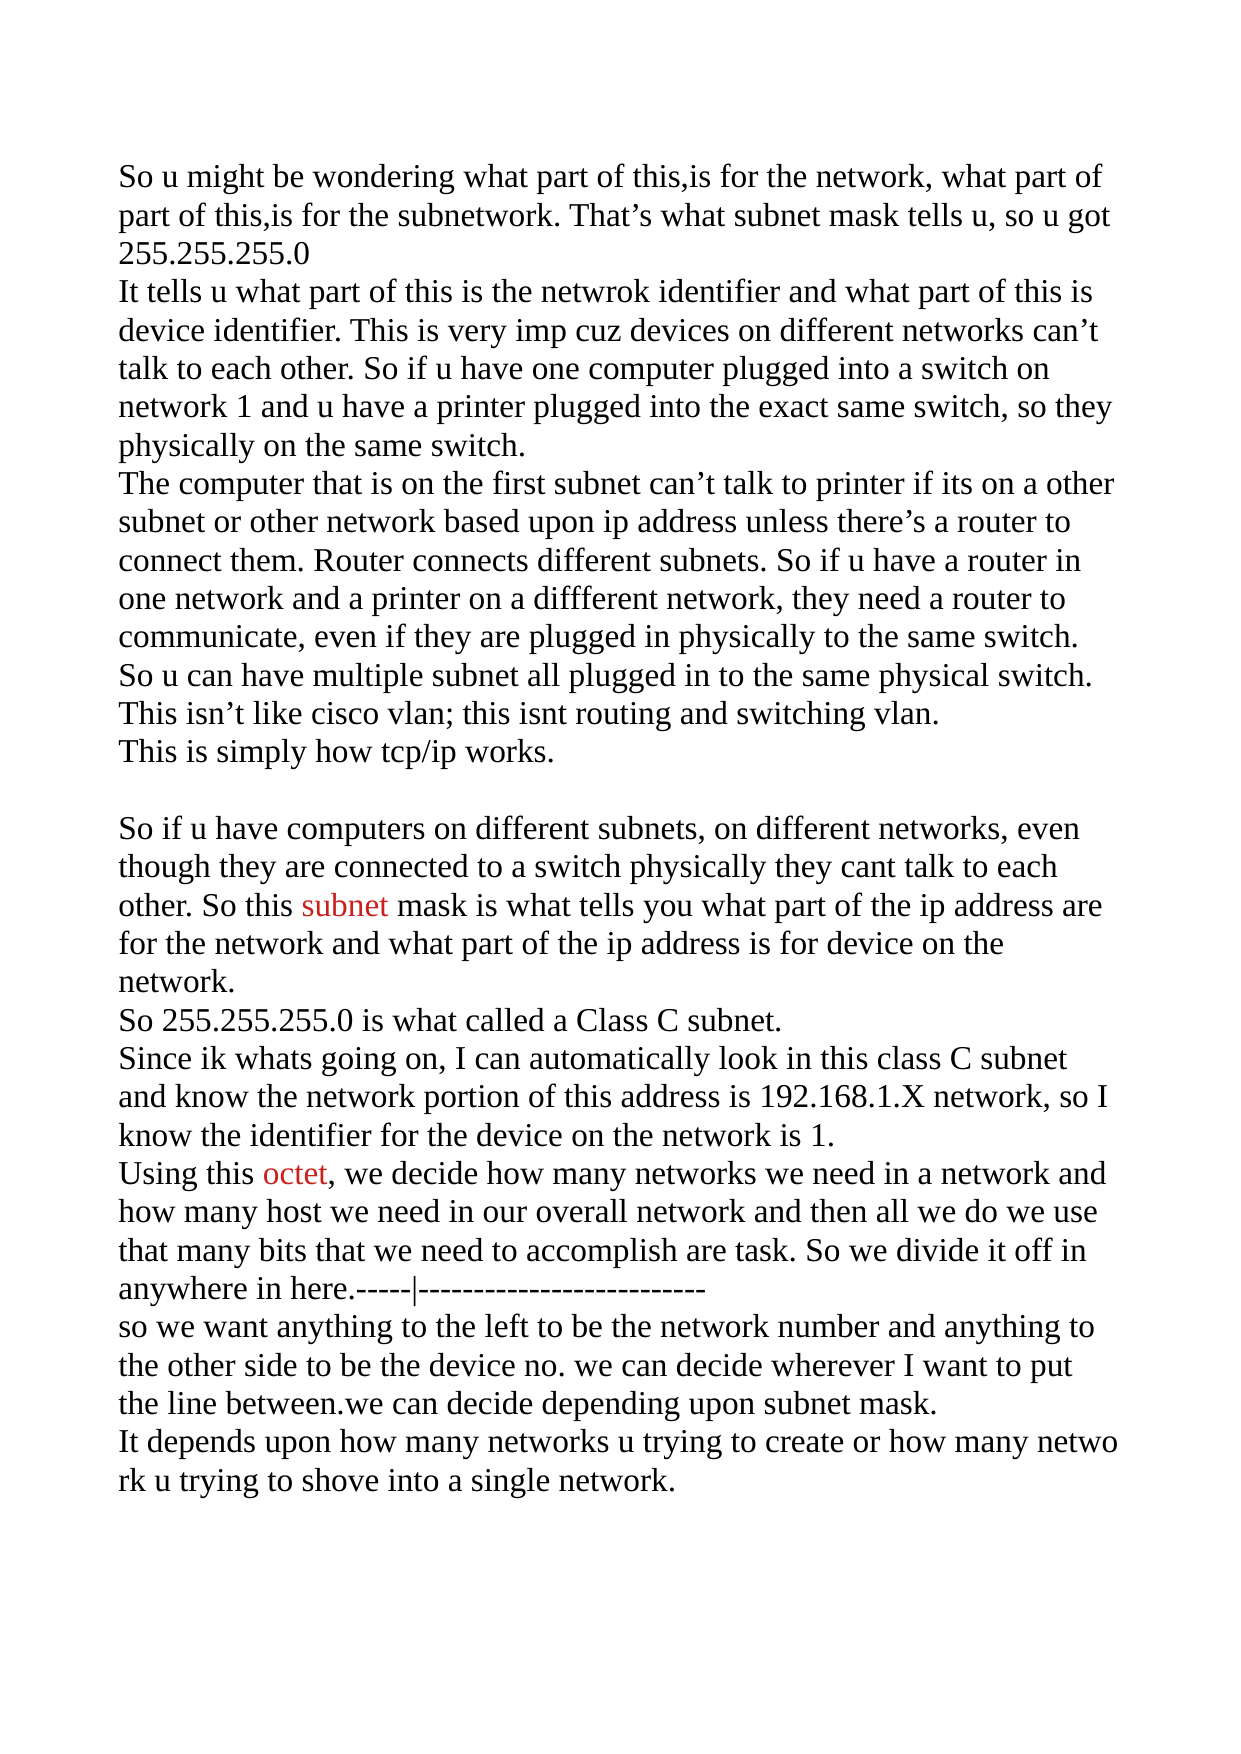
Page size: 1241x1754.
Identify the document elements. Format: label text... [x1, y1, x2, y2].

text This is simply how tcp/ip works. [118, 731, 1122, 770]
text So if u have computers on different subnets, on different networks, even though they are connected to a switch physically they cant talk to each other. So this subnet mask is what tells you what part of the ip address are for the network and what part of the ip address is for device on the network. [118, 808, 1122, 1000]
text So 255.255.255.0 is what called a Class C subnet. [118, 1000, 1122, 1038]
text It tells u what part of this is the netwrok identifier and what part of this is device identifier. This is very imp cuz devices on different networks can’t talk to each other. So if u have one computer plugged into a switch on network 1 and u have a printer plugged into the exact same switch, so they physically on the same switch. [118, 271, 1122, 463]
text so we want anything to the left to be the network number and anything to the other side to be the device no. we can decide wherever I want to put the line between.we can decide depending upon subnet mask. [118, 1306, 1122, 1421]
text It depends upon how many networks u trying to create or how many netwo rk u trying to shove into a single network. [118, 1421, 1122, 1498]
text 255.255.255.0 [118, 233, 1122, 271]
text So u might be wondering what part of this,is for the network, what part of part of this,is for the subnetwork. That’s what subnet mask tells u, so u got [118, 156, 1122, 233]
text Using this octet, we decide how many networks we need in a network and how many host we need in our overall network and then all we do we use that many bits that we need to accomplish are task. So we divide it off in anywhere in here.-----|-------------------------- [118, 1153, 1122, 1306]
text The computer that is on the first subnet can’t talk to printer if its on a other subnet or other network based upon ip address unless there’s a router to connect them. Router connects different subnets. So if u have a router in one network and a printer on a diffferent network, they need a router to communicate, even if they are plugged in physically to the same switch. So u can have multiple subnet all plugged in to the same physical switch. This isn’t like cisco vlan; this isnt routing and switching vlan. [118, 463, 1122, 731]
text Since ik whats going on, I can automatically look in this class C subnet and know the network portion of this address is 192.168.1.X network, so I know the identifier for the device on the network is 1. [118, 1038, 1122, 1153]
